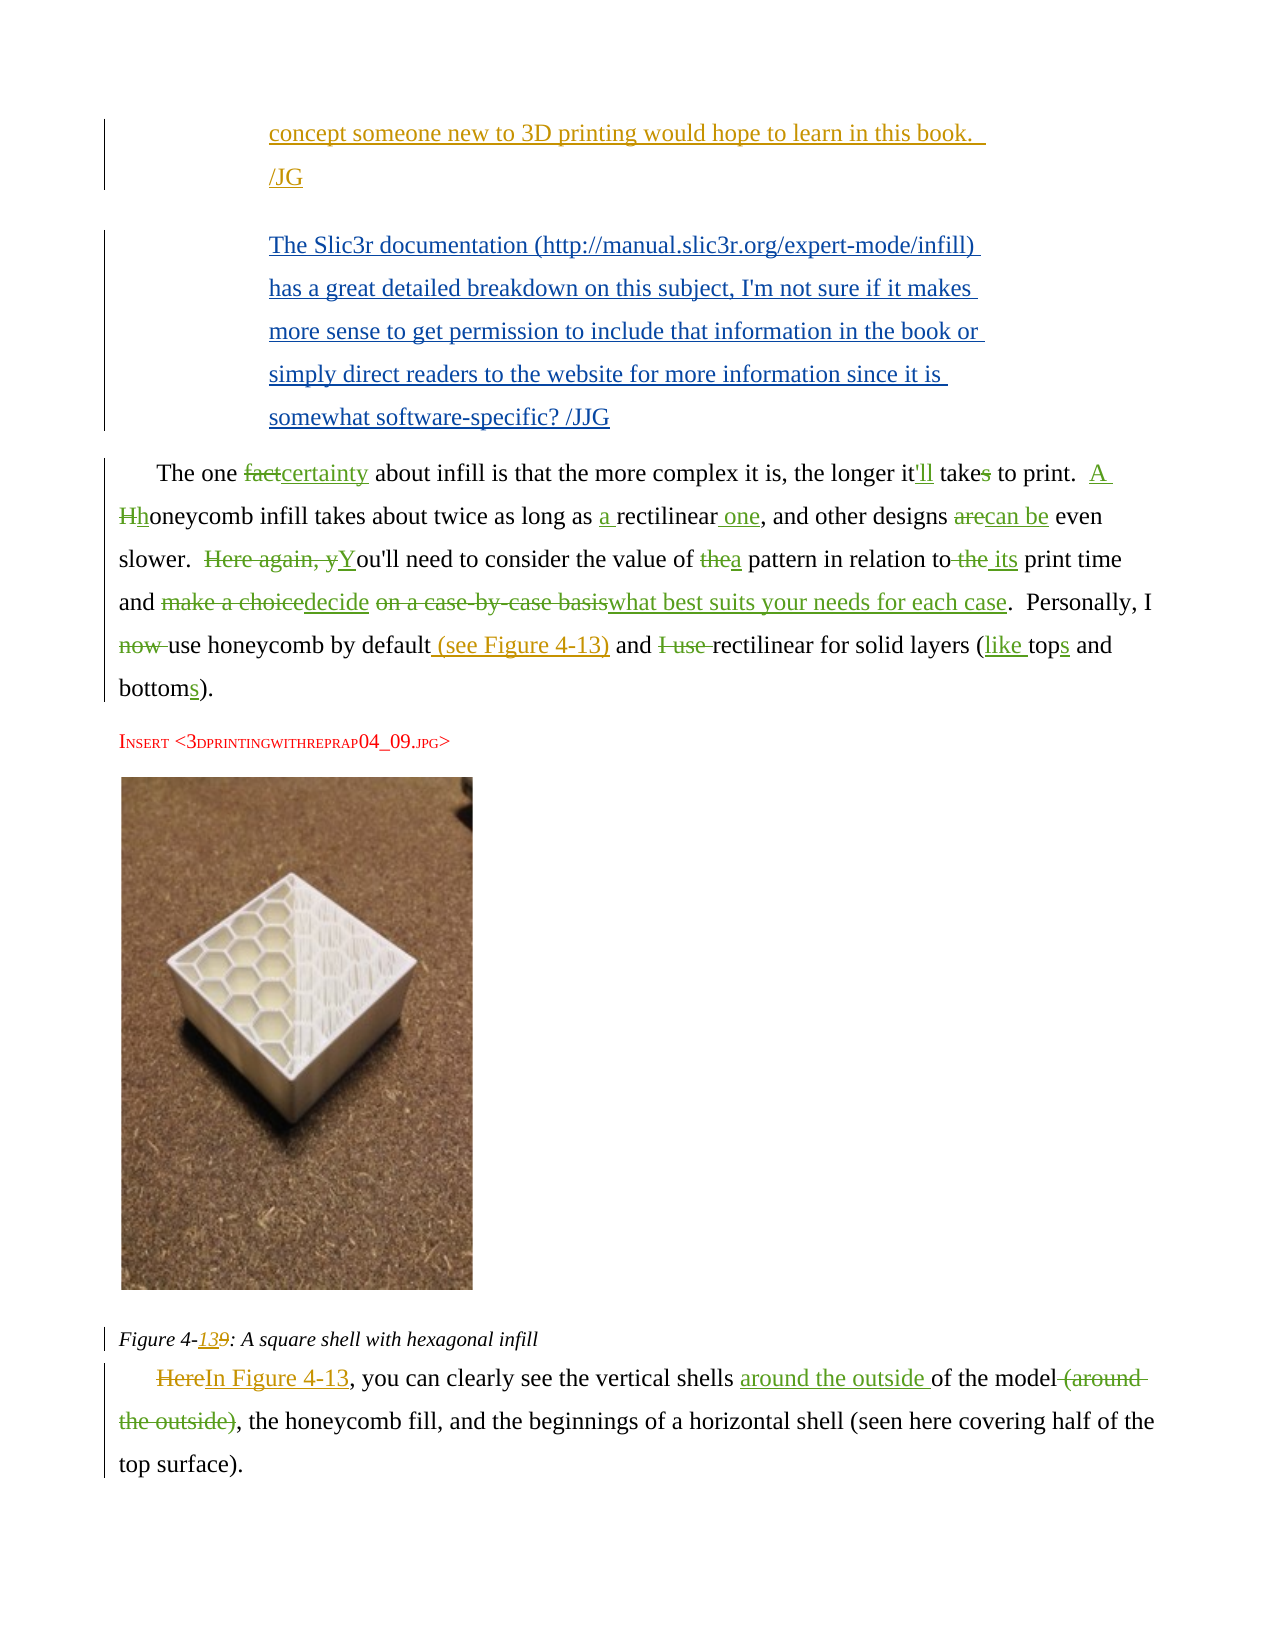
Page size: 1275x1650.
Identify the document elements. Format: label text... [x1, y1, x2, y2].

picture [121, 777, 473, 1290]
text Insert <3dprintingwithreprap04_09.jpg> [118, 729, 1156, 753]
text The one certainty about infill is that the more complex it is, the longer it'll take to print. A honeycomb infill takes about twice as long as a rectilinear one, and other designs can be even slower. You'll need to consider the value of a pattern in relation to its print time and decide what best suits your needs for each case. Personally, I use honeycomb by default (see Figure 4-13) and rectilinear for solid layers (like tops and bottoms). [118, 458, 1156, 702]
text Figure 4-13: A square shell with hexagonal infill [118, 1327, 1156, 1351]
text The Slic3r documentation (http://manual.slic3r.org/expert-mode/infill) has a great detailed breakdown on this subject, I'm not sure if it makes more sense to get permission to include that information in the book or simply direct readers to the website for more information since it is somewhat software-specific? /JJG [268, 230, 1006, 431]
text In Figure 4-13, you can clearly see the vertical shells around the outside of the model, the honeycomb fill, and the beginnings of a horizontal shell (seen here covering half of the top surface). [118, 1363, 1156, 1478]
text concept someone new to 3D printing would hope to learn in this book. /JG [268, 118, 1006, 190]
